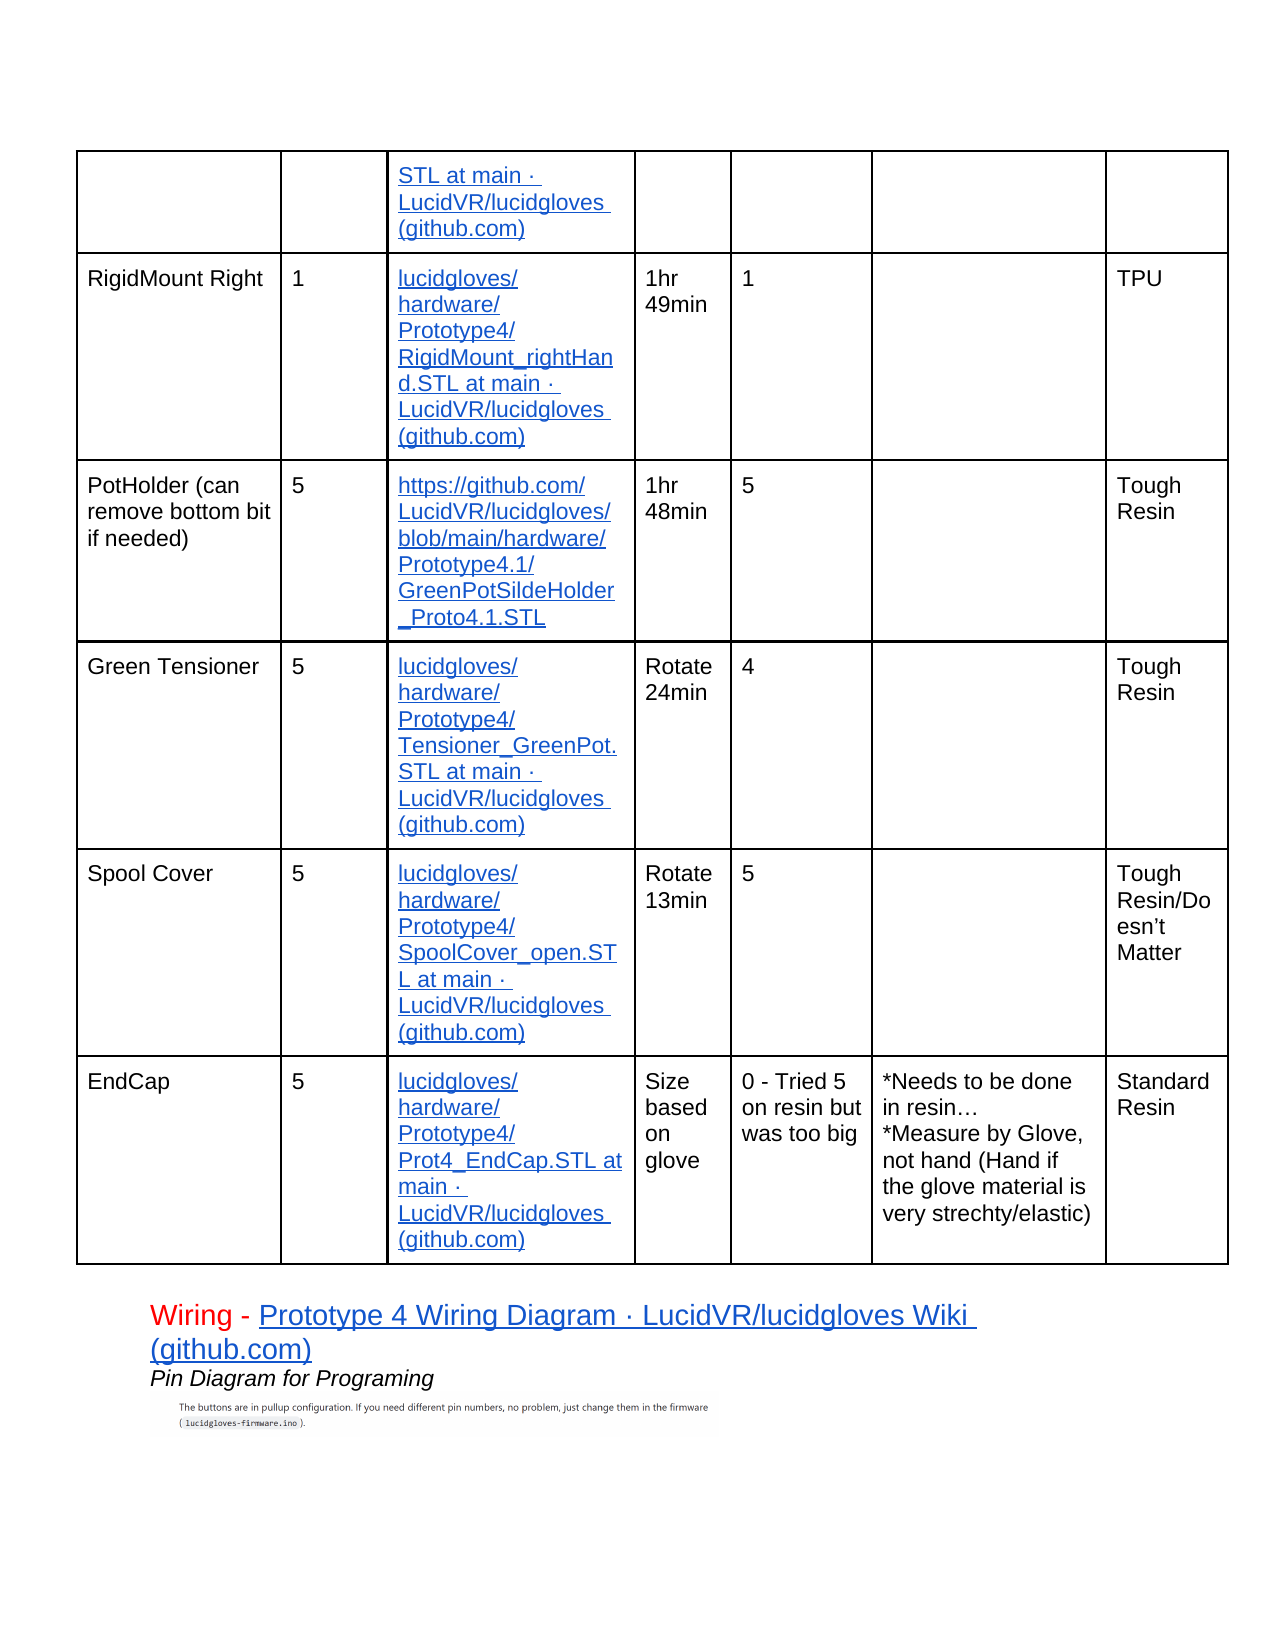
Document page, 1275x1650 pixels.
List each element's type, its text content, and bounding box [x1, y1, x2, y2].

table_cell [873, 461, 1105, 640]
table_cell Tough Resin/Doesn’t Matter [1107, 850, 1227, 1055]
table_cell [873, 850, 1105, 1055]
table_cell 0 - Tried 5 on resin but was too big [732, 1057, 871, 1263]
table_cell 1 [732, 254, 871, 459]
text Wiring - Prototype 4 Wiring Diagram · LucidVR/lucidgloves Wiki (github.com) [150, 1298, 1125, 1365]
table_cell TPU [1107, 254, 1227, 459]
table_cell Rotate 24min [636, 643, 730, 848]
table_cell [732, 152, 871, 252]
table_cell [636, 152, 730, 252]
table_cell [873, 254, 1105, 459]
table_cell lucidgloves/hardware/Prototype4/SpoolCover_open.STL at main · LucidVR/lucidgloves (github.com) [389, 850, 634, 1055]
table_cell lucidgloves/hardware/Prototype4/RigidMount_rightHand.STL at main · LucidVR/lucidgloves (github.com) [389, 254, 634, 459]
table_cell lucidgloves/hardware/Prototype4/Tensioner_GreenPot.STL at main · LucidVR/lucidgloves (github.com) [389, 643, 634, 848]
table_cell Tough Resin [1107, 461, 1227, 640]
table_cell https://github.com/LucidVR/lucidgloves/blob/main/hardware/Prototype4.1/GreenPotSildeHolder_Proto4.1.STL [389, 461, 634, 640]
table_cell *Needs to be done in resin… *Measure by Glove, not hand (Hand if the glove material is very strechty/elastic) [873, 1057, 1105, 1263]
table_cell PotHolder (can remove bottom bit if needed) [78, 461, 280, 640]
table_cell Green Tensioner [78, 643, 280, 848]
table_cell 1hr 48min [636, 461, 730, 640]
table_cell 5 [732, 461, 871, 640]
table_cell [282, 152, 386, 252]
table_cell 5 [282, 643, 386, 848]
table_cell lucidgloves/hardware/Prototype4/Prot4_EndCap.STL at main · LucidVR/lucidgloves (github.com) [389, 1057, 634, 1263]
table_cell RigidMount Right [78, 254, 280, 459]
table_cell Tough Resin [1107, 643, 1227, 848]
table_cell EndCap [78, 1057, 280, 1263]
table_cell [1107, 152, 1227, 252]
table_cell 4 [732, 643, 871, 848]
table_cell 5 [282, 850, 386, 1055]
table_cell Spool Cover [78, 850, 280, 1055]
table_cell 1hr 49min [636, 254, 730, 459]
picture [150, 1391, 719, 1437]
table_cell 5 [282, 461, 386, 640]
table_cell Rotate 13min [636, 850, 730, 1055]
table_cell 1 [282, 254, 386, 459]
table_cell Size based on glove [636, 1057, 730, 1263]
table_cell 5 [282, 1057, 386, 1263]
table_cell Standard Resin [1107, 1057, 1227, 1263]
table_cell [78, 152, 280, 252]
table_cell STL at main · LucidVR/lucidgloves (github.com) [389, 152, 634, 252]
table_cell 5 [732, 850, 871, 1055]
table_cell [873, 643, 1105, 848]
text Pin Diagram for Programing [150, 1365, 1125, 1392]
table_cell [873, 152, 1105, 252]
